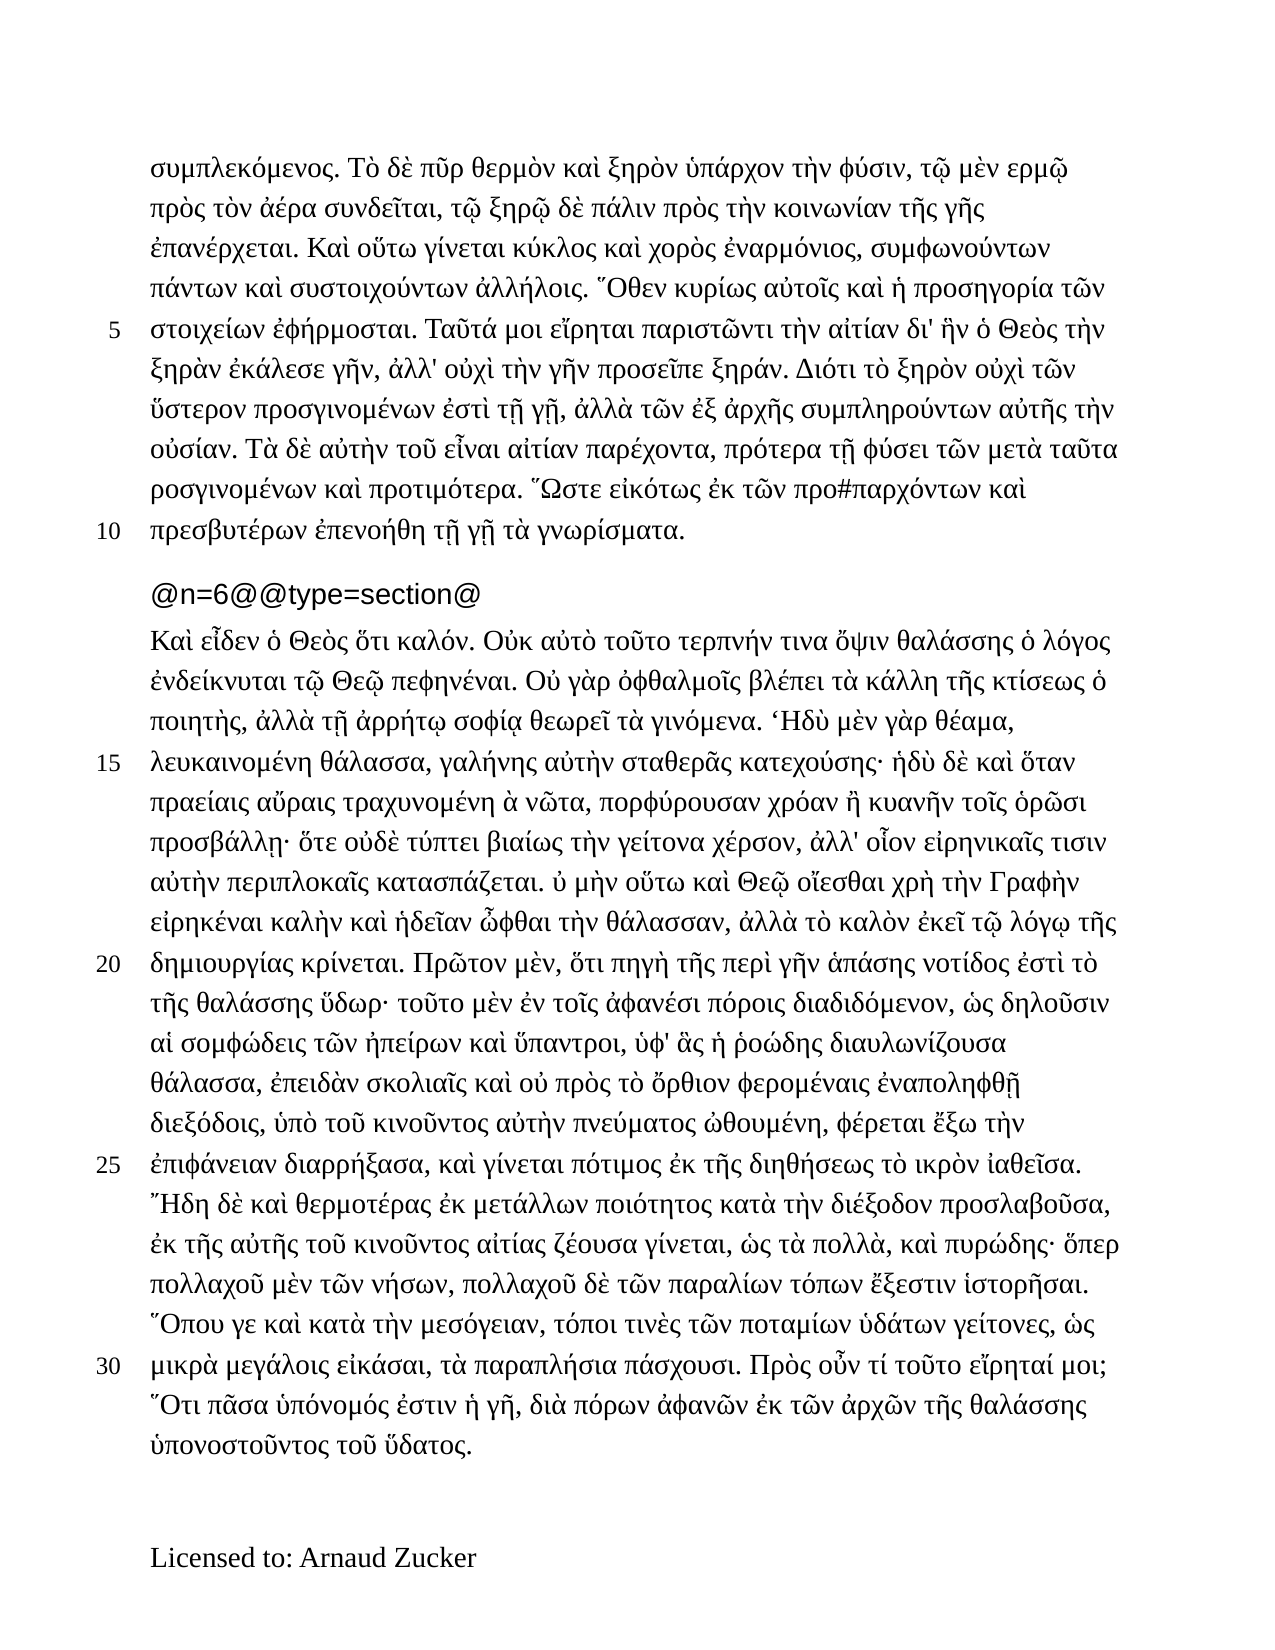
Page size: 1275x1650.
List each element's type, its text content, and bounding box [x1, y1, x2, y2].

subtitle @n=6@@type=section@ [150, 577, 1125, 611]
text Καὶ εἶδεν ὁ Θεὸς ὅτι καλόν. Οὐκ αὐτὸ τοῦτο τερπνήν τινα ὄψιν θαλάσσης ὁ λόγος ἐνδείκνυται τῷ Θεῷ πεϕηνέναι. Οὐ γὰρ ὀϕθαλμοῖς βλέπει τὰ κάλλη τῆς κτίσεως ὁ ποιητὴς, ἀλλὰ τῇ ἀρρήτῳ σοϕίᾳ θεωρεῖ τὰ γινόμενα. ‘Ηδὺ μὲν γὰρ θέαμα, λευκαινομένη θάλασσα, γαλήνης αὐτὴν σταθερᾶς κατεχούσης· ἡδὺ δὲ καὶ ὅταν πραείαις αὔραις τραχυνομένη ὰ νῶτα, πορϕύρουσαν χρόαν ἢ κυανῆν τοῖς ὁρῶσι προσβάλλῃ· ὅτε οὐδὲ τύπτει βιαίως τὴν γείτονα χέρσον, ἀλλ' οἷον εἰρηνικαῖς τισιν αὐτὴν περιπλοκαῖς κατασπάζεται. ὐ μὴν οὕτω καὶ Θεῷ οἴεσθαι χρὴ τὴν Γραϕὴν εἰρηκέναι καλὴν καὶ ἡδεῖαν ὦϕθαι τὴν θάλασσαν, ἀλλὰ τὸ καλὸν ἐκεῖ τῷ λόγῳ τῆς δημιουργίας κρίνεται. Πρῶτον μὲν, ὅτι πηγὴ τῆς περὶ γῆν ἁπάσης νοτίδος ἐστὶ τὸ τῆς θαλάσσης ὕδωρ· τοῦτο μὲν ἐν τοῖς ἀϕανέσι πόροις διαδιδόμενον, ὡς δηλοῦσιν αἱ σομϕώδεις τῶν ἠπείρων καὶ ὕπαντροι, ὑϕ' ἃς ἡ ῥοώδης διαυλωνίζουσα θάλασσα, ἐπειδὰν σκολιαῖς καὶ οὐ πρὸς τὸ ὄρθιον ϕερομέναις ἐναποληϕθῇ διεξόδοις, ὑπὸ τοῦ κινοῦντος αὐτὴν πνεύματος ὠθουμένη, ϕέρεται ἔξω τὴν ἐπιϕάνειαν διαρρήξασα, καὶ γίνεται πότιμος ἐκ τῆς διηθήσεως τὸ ικρὸν ἰαθεῖσα. ῎Ηδη δὲ καὶ θερμοτέρας ἐκ μετάλλων ποιότητος κατὰ τὴν διέξοδον προσλαβοῦσα, ἐκ τῆς αὐτῆς τοῦ κινοῦντος αἰτίας ζέουσα γίνεται, ὡς τὰ πολλὰ, καὶ πυρώδης· ὅπερ πολλαχοῦ μὲν τῶν νήσων, πολλαχοῦ δὲ τῶν παραλίων τόπων ἔξεστιν ἱστορῆσαι. ῞Οπου γε καὶ κατὰ τὴν μεσόγειαν, τόποι τινὲς τῶν ποταμίων ὑδάτων γείτονες, ὡς μικρὰ μεγάλοις εἰκάσαι, τὰ παραπλήσια πάσχουσι. Πρὸς οὖν τί τοῦτο εἴρηταί μοι; ῞Οτι πᾶσα ὑπόνομός ἐστιν ἡ γῆ, διὰ πόρων ἀϕανῶν ἐκ τῶν ἀρχῶν τῆς θαλάσσης ὑπονοστοῦντος τοῦ ὕδατος. [150, 623, 1125, 1461]
text συμπλεκόμενος. Τὸ δὲ πῦρ θερμὸν καὶ ξηρὸν ὑπάρχον τὴν ϕύσιν, τῷ μὲν ερμῷ πρὸς τὸν ἀέρα συνδεῖται, τῷ ξηρῷ δὲ πάλιν πρὸς τὴν κοινωνίαν τῆς γῆς ἐπανέρχεται. Καὶ οὕτω γίνεται κύκλος καὶ χορὸς ἐναρμόνιος, συμϕωνούντων πάντων καὶ συστοιχούντων ἀλλήλοις. ῞Οθεν κυρίως αὐτοῖς καὶ ἡ προσηγορία τῶν στοιχείων ἐϕήρμοσται. Ταῦτά μοι εἴρηται παριστῶντι τὴν αἰτίαν δι' ἣν ὁ Θεὸς τὴν ξηρὰν ἐκάλεσε γῆν, ἀλλ' οὐχὶ τὴν γῆν προσεῖπε ξηράν. Διότι τὸ ξηρὸν οὐχὶ τῶν ὕστερον προσγινομένων ἐστὶ τῇ γῇ, ἀλλὰ τῶν ἐξ ἀρχῆς συμπληρούντων αὐτῆς τὴν οὐσίαν. Τὰ δὲ αὐτὴν τοῦ εἶναι αἰτίαν παρέχοντα, πρότερα τῇ ϕύσει τῶν μετὰ ταῦτα ροσγινομένων καὶ προτιμότερα. ῞Ωστε εἰκότως ἐκ τῶν προ#παρχόντων καὶ πρεσβυτέρων ἐπενοήθη τῇ γῇ τὰ γνωρίσματα. [150, 150, 1125, 545]
